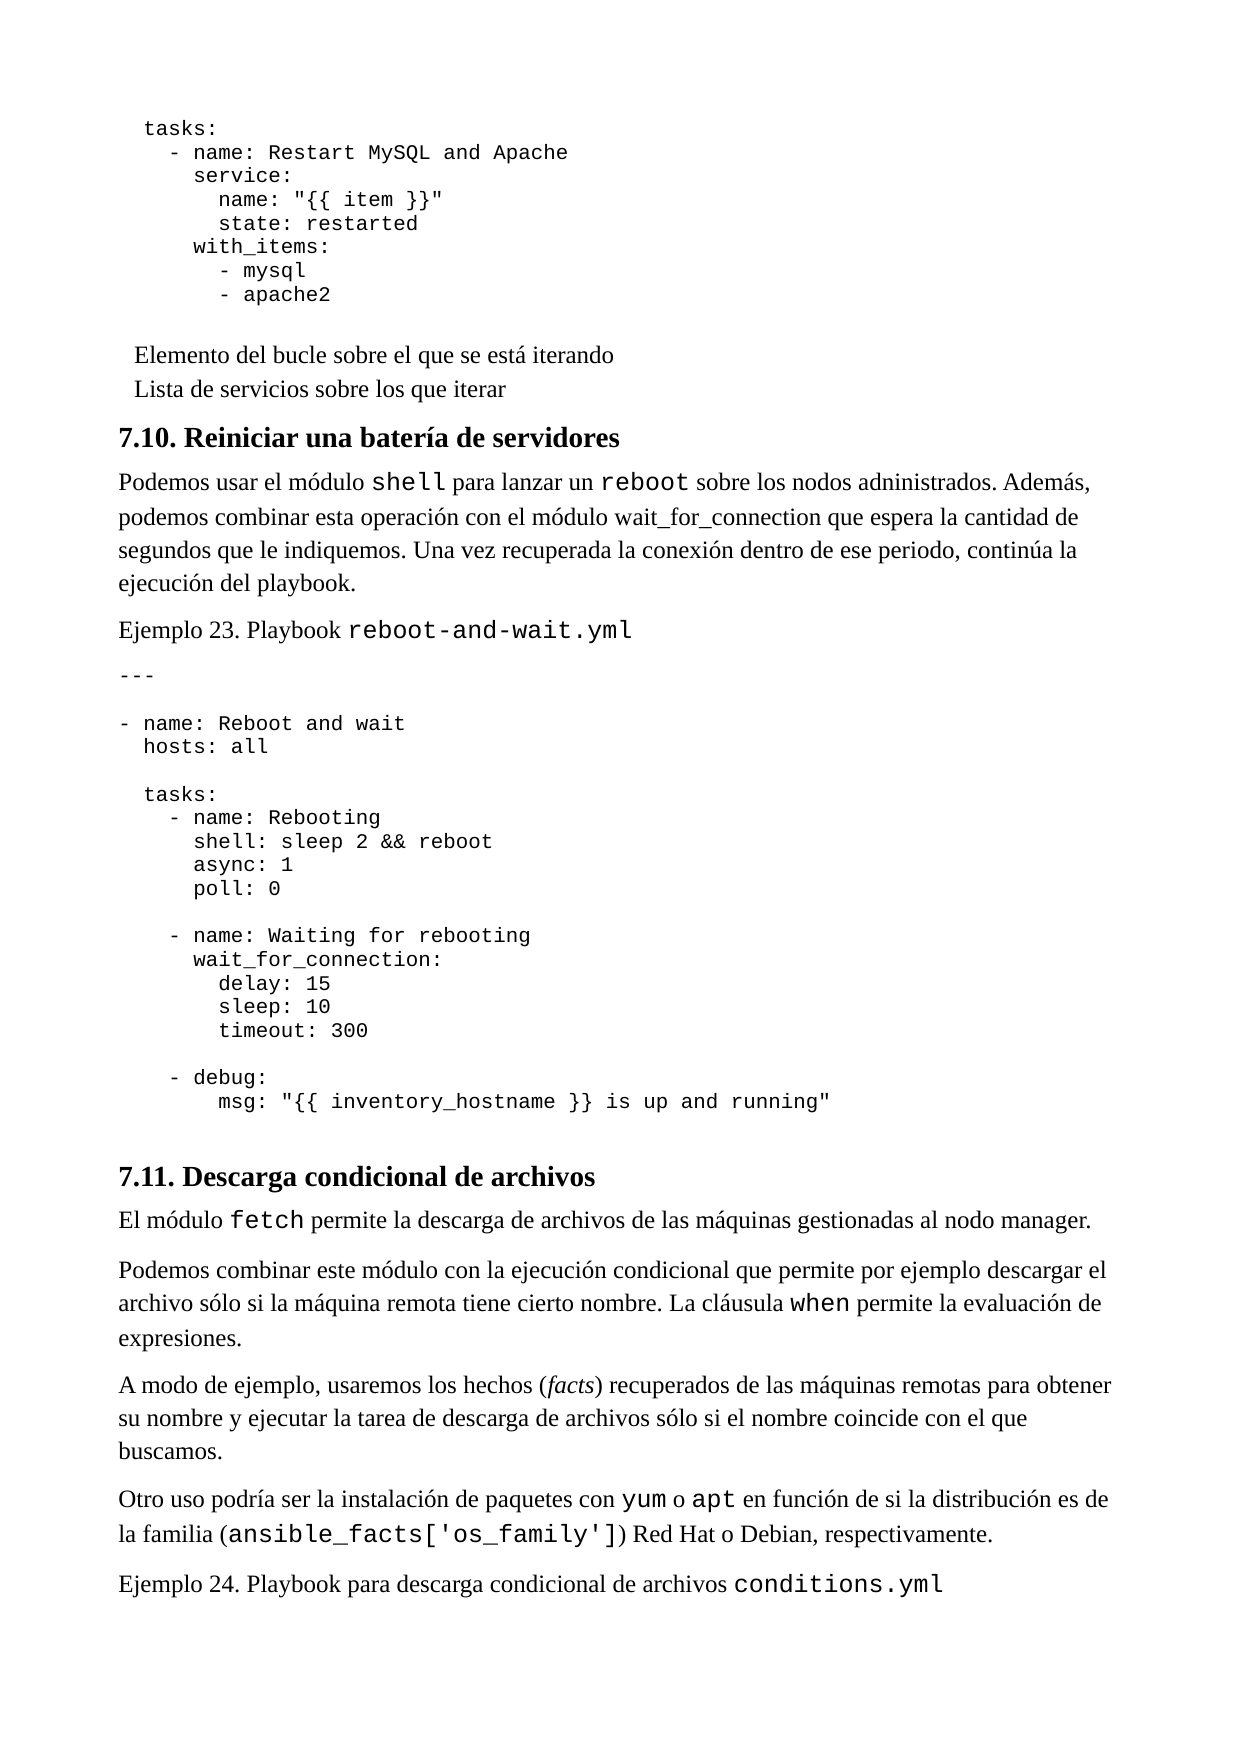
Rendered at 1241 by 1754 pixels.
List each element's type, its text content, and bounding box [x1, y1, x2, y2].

text Podemos usar el módulo shell para lanzar un reboot sobre los nodos adninistrados. Además, podemos combinar esta operación con el módulo wait_for_connection que espera la cantidad de segundos que le indiquemos. Una vez recuperada la conexión dentro de ese periodo, continúa la ejecución del playbook. [118, 467, 1122, 596]
table_header [118, 337, 131, 371]
text service: [118, 165, 1122, 189]
table_header Elemento del bucle sobre el que se está iterando [131, 337, 624, 371]
text Podemos combinar este módulo con la ejecución condicional que permite por ejemplo descargar el archivo sólo si la máquina remota tiene cierto nombre. La cláusula when permite la evaluación de expresiones. [118, 1255, 1122, 1352]
text tasks: [118, 783, 1122, 807]
text sleep: 10 [118, 996, 1122, 1020]
text - name: Restart MySQL and Apache [118, 142, 1122, 165]
text Ejemplo 24. Playbook para descarga condicional de archivos conditions.yml [118, 1569, 1122, 1600]
text A modo de ejemplo, usaremos los hechos (facts) recuperados de las máquinas remotas para obtener su nombre y ejecutar la tarea de descarga de archivos sólo si el nombre coincide con el que buscamos. [118, 1370, 1122, 1465]
text with_items: [118, 236, 1122, 260]
subtitle 7.10. Reiniciar una batería de servidores [118, 421, 1122, 454]
text poll: 0 [118, 878, 1122, 902]
text delay: 15 [118, 973, 1122, 996]
text - debug: [118, 1067, 1122, 1091]
text Ejemplo 23. Playbook reboot-and-wait.yml [118, 615, 1122, 646]
table_cell [118, 371, 131, 406]
text - apache2 [118, 284, 1122, 307]
text El módulo fetch permite la descarga de archivos de las máquinas gestionadas al nodo manager. [118, 1205, 1122, 1236]
text - mysql [118, 260, 1122, 284]
text hosts: all [118, 736, 1122, 760]
table_cell Lista de servicios sobre los que iterar [131, 371, 624, 406]
text tasks: [118, 118, 1122, 142]
text msg: "{{ inventory_hostname }} is up and running" [118, 1091, 1122, 1114]
text Otro uso podría ser la instalación de paquetes con yum o apt en función de si la distribución es de la familia (ansible_facts['os_family']) Red Hat o Debian, respectivamente. [118, 1484, 1122, 1550]
text - name: Waiting for rebooting [118, 925, 1122, 949]
text - name: Rebooting [118, 807, 1122, 831]
text --- [118, 665, 1122, 689]
text shell: sleep 2 && reboot [118, 831, 1122, 854]
text wait_for_connection: [118, 949, 1122, 973]
text name: "{{ item }}" [118, 189, 1122, 213]
text - name: Reboot and wait [118, 713, 1122, 736]
text state: restarted [118, 213, 1122, 236]
text timeout: 300 [118, 1020, 1122, 1044]
subtitle 7.11. Descarga condicional de archivos [118, 1159, 1122, 1192]
text async: 1 [118, 854, 1122, 878]
